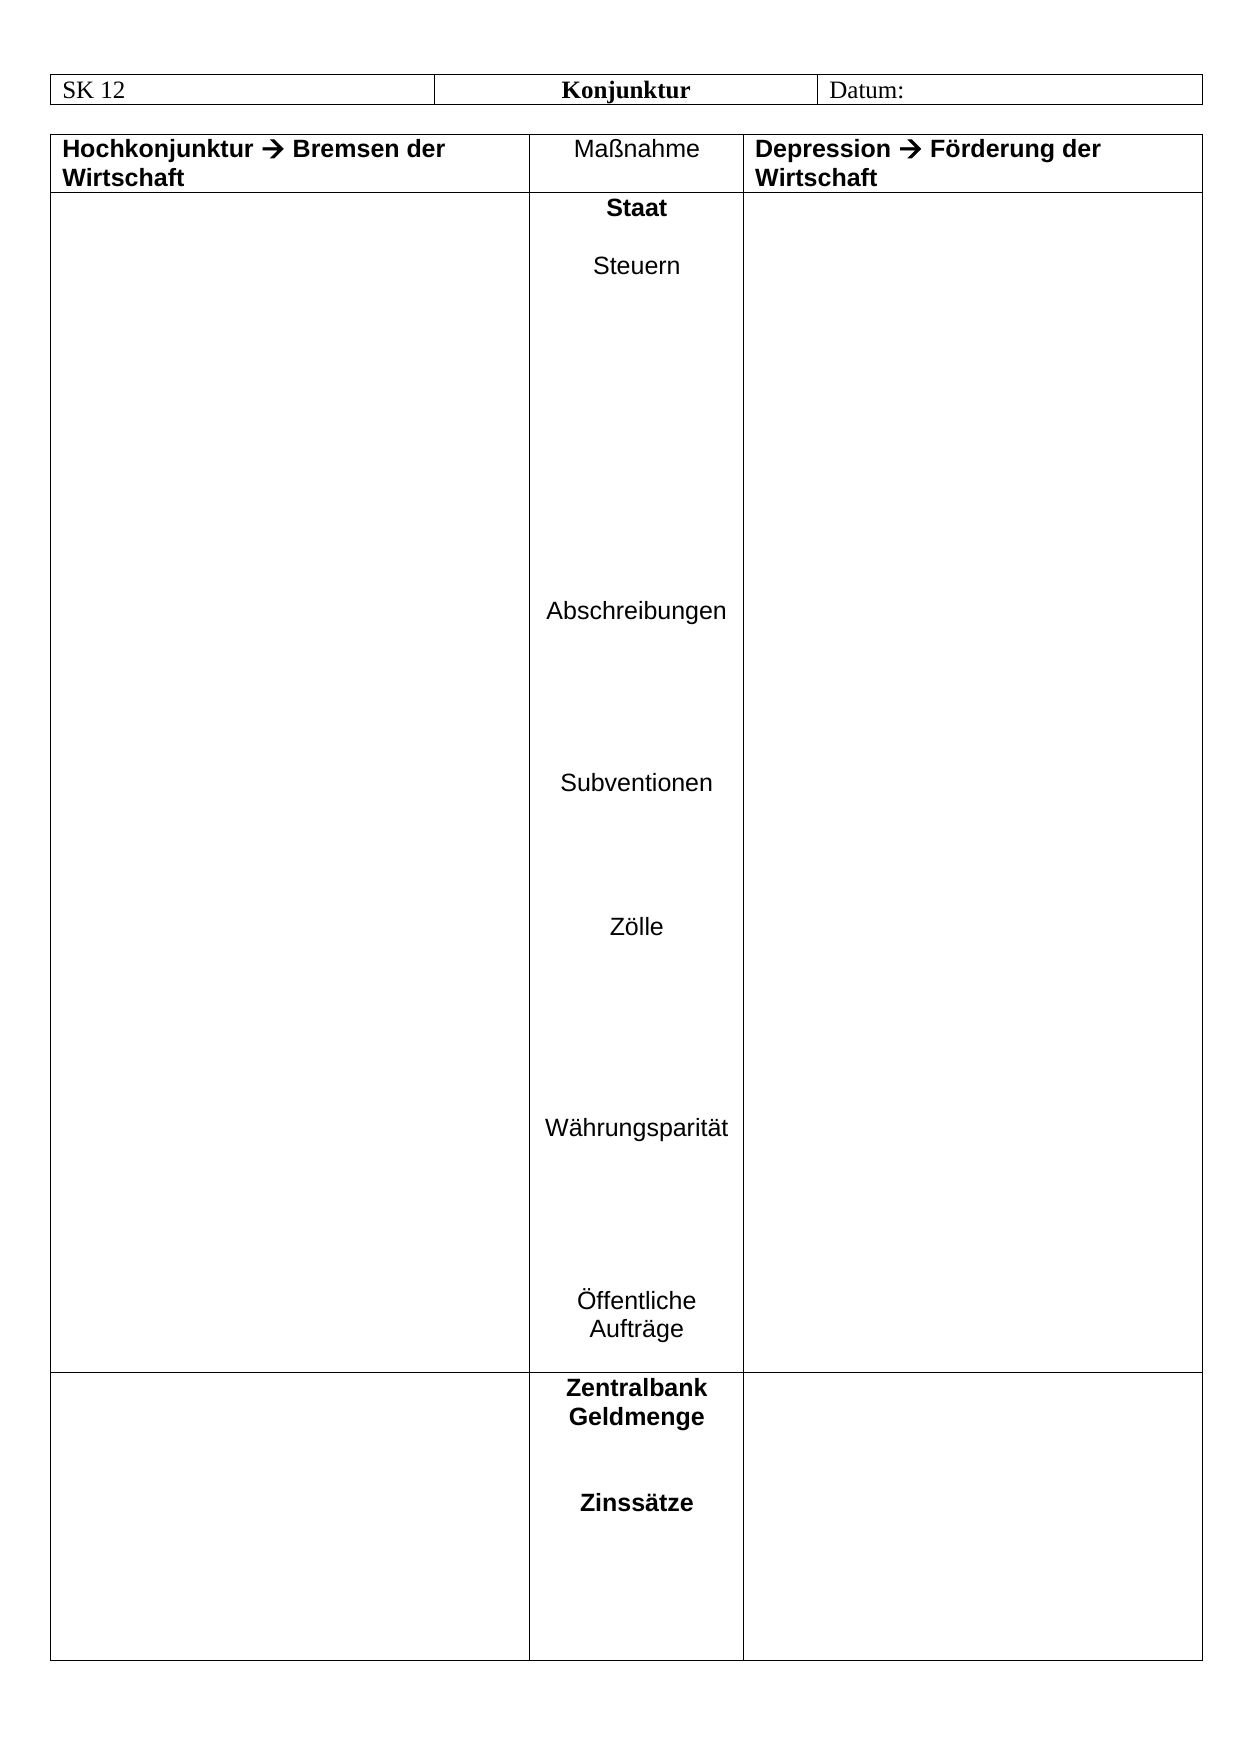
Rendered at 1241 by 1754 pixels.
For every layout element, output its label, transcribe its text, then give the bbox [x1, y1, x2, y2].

table_cell [744, 1373, 1202, 1660]
table_header Depression  Förderung der Wirtschaft [744, 135, 1202, 192]
table_cell Staat Steuern Abschreibungen Subventionen Zölle Währungsparität Öffentliche Aufträge [530, 193, 743, 1372]
table_cell Zentralbank Geldmenge Zinssätze [530, 1373, 743, 1660]
table_header Maßnahme [530, 135, 743, 192]
table_cell [744, 193, 1202, 1372]
table_header Hochkonjunktur  Bremsen der Wirtschaft [51, 135, 529, 192]
table_cell [51, 1373, 529, 1660]
table_cell [51, 193, 529, 1372]
